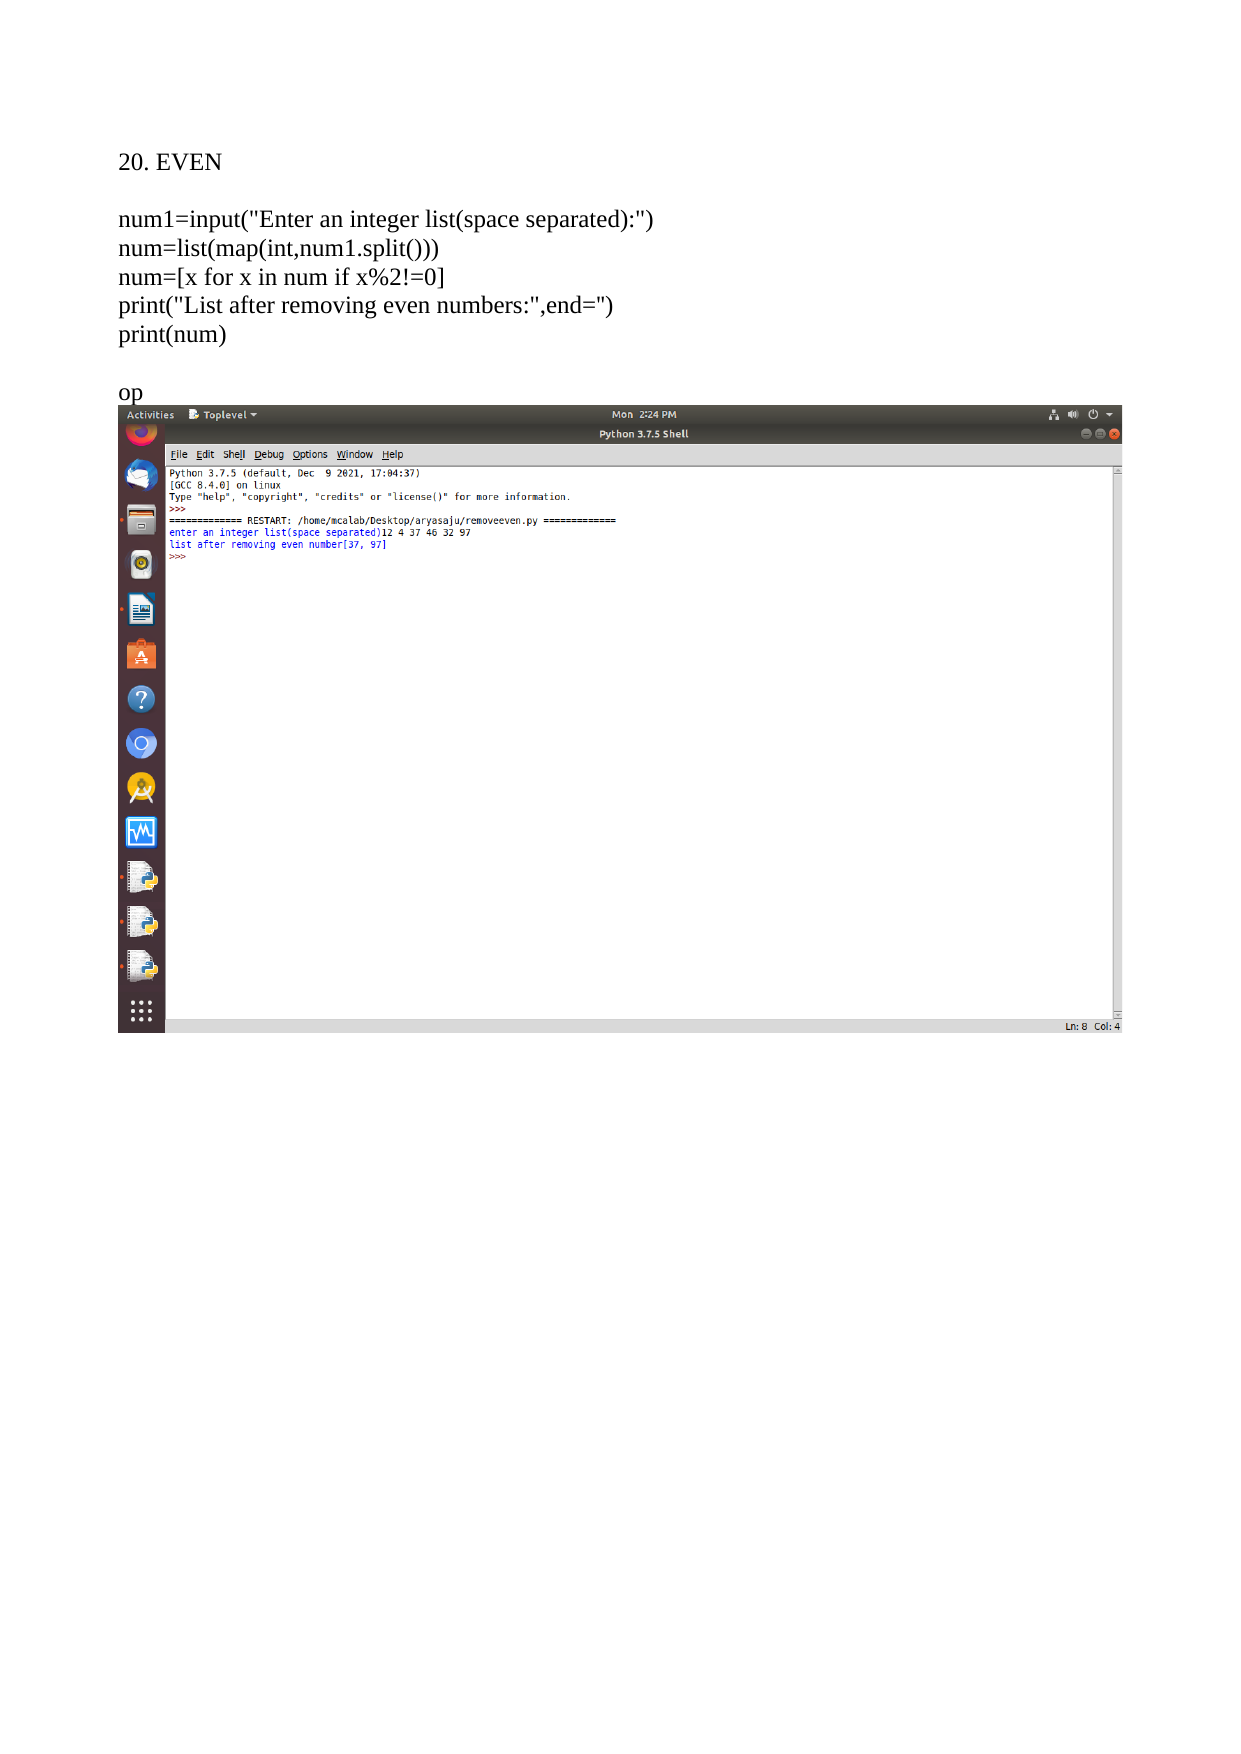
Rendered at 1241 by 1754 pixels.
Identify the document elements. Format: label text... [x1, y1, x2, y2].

text 20. EVEN [118, 147, 1122, 176]
text op [118, 377, 1122, 405]
text print("List after removing even numbers:",end='') [118, 291, 1122, 319]
text print(num) [118, 319, 1122, 348]
text num=[x for x in num if x%2!=0] [118, 262, 1122, 291]
text num1=input("Enter an integer list(space separated):") [118, 204, 1122, 233]
text num=list(map(int,num1.split())) [118, 233, 1122, 262]
picture [118, 405, 1123, 1033]
